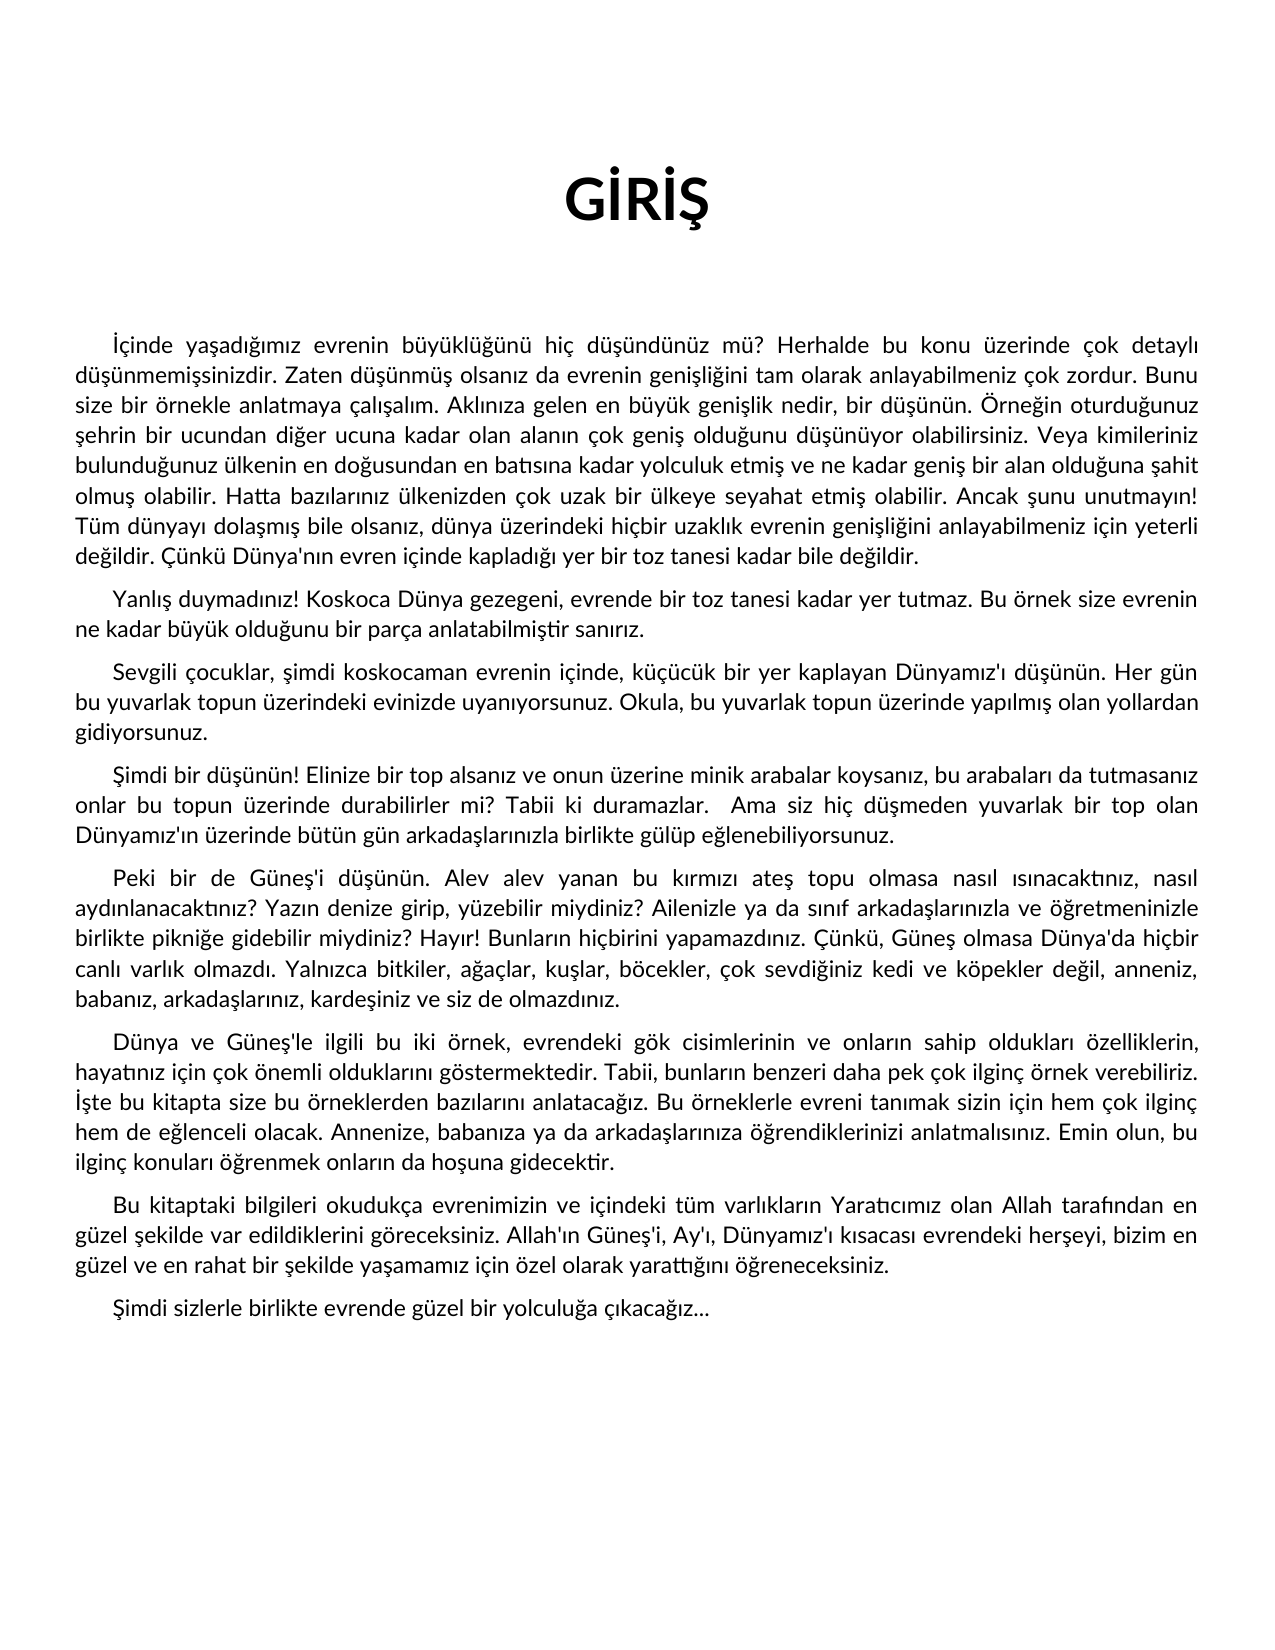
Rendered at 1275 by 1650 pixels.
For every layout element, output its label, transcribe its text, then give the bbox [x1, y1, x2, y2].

text İçinde yaşadığımız evrenin büyüklüğünü hiç düşündünüz mü? Herhalde bu konu üzerinde çok detaylı düşünmemişsinizdir. Zaten düşünmüş olsanız da evrenin genişliğini tam olarak anlayabilmeniz çok zordur. Bunu size bir örnekle anlatmaya çalışalım. Aklınıza gelen en büyük genişlik nedir, bir düşünün. Örneğin oturduğunuz şehrin bir ucundan diğer ucuna kadar olan alanın çok geniş olduğunu düşünüyor olabilirsiniz. Veya kimileriniz bulunduğunuz ülkenin en doğusundan en batısına kadar yolculuk etmiş ve ne kadar geniş bir alan olduğuna şahit olmuş olabilir. Hatta bazılarınız ülkenizden çok uzak bir ülkeye seyahat etmiş olabilir. Ancak şunu unutmayın! Tüm dünyayı dolaşmış bile olsanız, dünya üzerindeki hiçbir uzaklık evrenin genişliğini anlayabilmeniz için yeterli değildir. Çünkü Dünya'nın evren içinde kapladığı yer bir toz tanesi kadar bile değildir. [75, 330, 1200, 569]
text Şimdi sizlerle birlikte evrende güzel bir yolculuğa çıkacağız... [75, 1294, 1200, 1321]
text Şimdi bir düşünün! Elinize bir top alsanız ve onun üzerine minik arabalar koysanız, bu arabaları da tutmasanız onlar bu topun üzerinde durabilirler mi? Tabii ki duramazlar. Ama siz hiç düşmeden yuvarlak bir top olan Dünyamız'ın üzerinde bütün gün arkadaşlarınızla birlikte gülüp eğlenebiliyorsunuz. [75, 761, 1200, 848]
text Peki bir de Güneş'i düşünün. Alev alev yanan bu kırmızı ateş topu olmasa nasıl ısınacaktınız, nasıl aydınlanacaktınız? Yazın denize girip, yüzebilir miydiniz? Ailenizle ya da sınıf arkadaşlarınızla ve öğretmeninizle birlikte pikniğe gidebilir miydiniz? Hayır! Bunların hiçbirini yapamazdınız. Çünkü, Güneş olmasa Dünya'da hiçbir canlı varlık olmazdı. Yalnızca bitkiler, ağaçlar, kuşlar, böcekler, çok sevdiğiniz kedi ve köpekler değil, anneniz, babanız, arkadaşlarınız, kardeşiniz ve siz de olmazdınız. [75, 864, 1200, 1012]
text Dünya ve Güneş'le ilgili bu iki örnek, evrendeki gök cisimlerinin ve onların sahip oldukları özelliklerin, hayatınız için çok önemli olduklarını göstermektedir. Tabii, bunların benzeri daha pek çok ilginç örnek verebiliriz. İşte bu kitapta size bu örneklerden bazılarını anlatacağız. Bu örneklerle evreni tanımak sizin için hem çok ilginç hem de eğlenceli olacak. Annenize, babanıza ya da arkadaşlarınıza öğrendiklerinizi anlatmalısınız. Emin olun, bu ilginç konuları öğrenmek onların da hoşuna gidecektir. [75, 1027, 1200, 1176]
text Yanlış duymadınız! Koskoca Dünya gezegeni, evrende bir toz tanesi kadar yer tutmaz. Bu örnek size evrenin ne kadar büyük olduğunu bir parça anlatabilmiştir sanırız. [75, 584, 1200, 642]
text Bu kitaptaki bilgileri okudukça evrenimizin ve içindeki tüm varlıkların Yaratıcımız olan Allah tarafından en güzel şekilde var edildiklerini göreceksiniz. Allah'ın Güneş'i, Ay'ı, Dünyamız'ı kısacası evrendeki herşeyi, bizim en güzel ve en rahat bir şekilde yaşamamız için özel olarak yarattığını öğreneceksiniz. [75, 1191, 1200, 1279]
subtitle GİRİŞ [75, 162, 1200, 232]
text Sevgili çocuklar, şimdi koskocaman evrenin içinde, küçücük bir yer kaplayan Dünyamız'ı düşünün. Her gün bu yuvarlak topun üzerindeki evinizde uyanıyorsunuz. Okula, bu yuvarlak topun üzerinde yapılmış olan yollardan gidiyorsunuz. [75, 657, 1200, 745]
